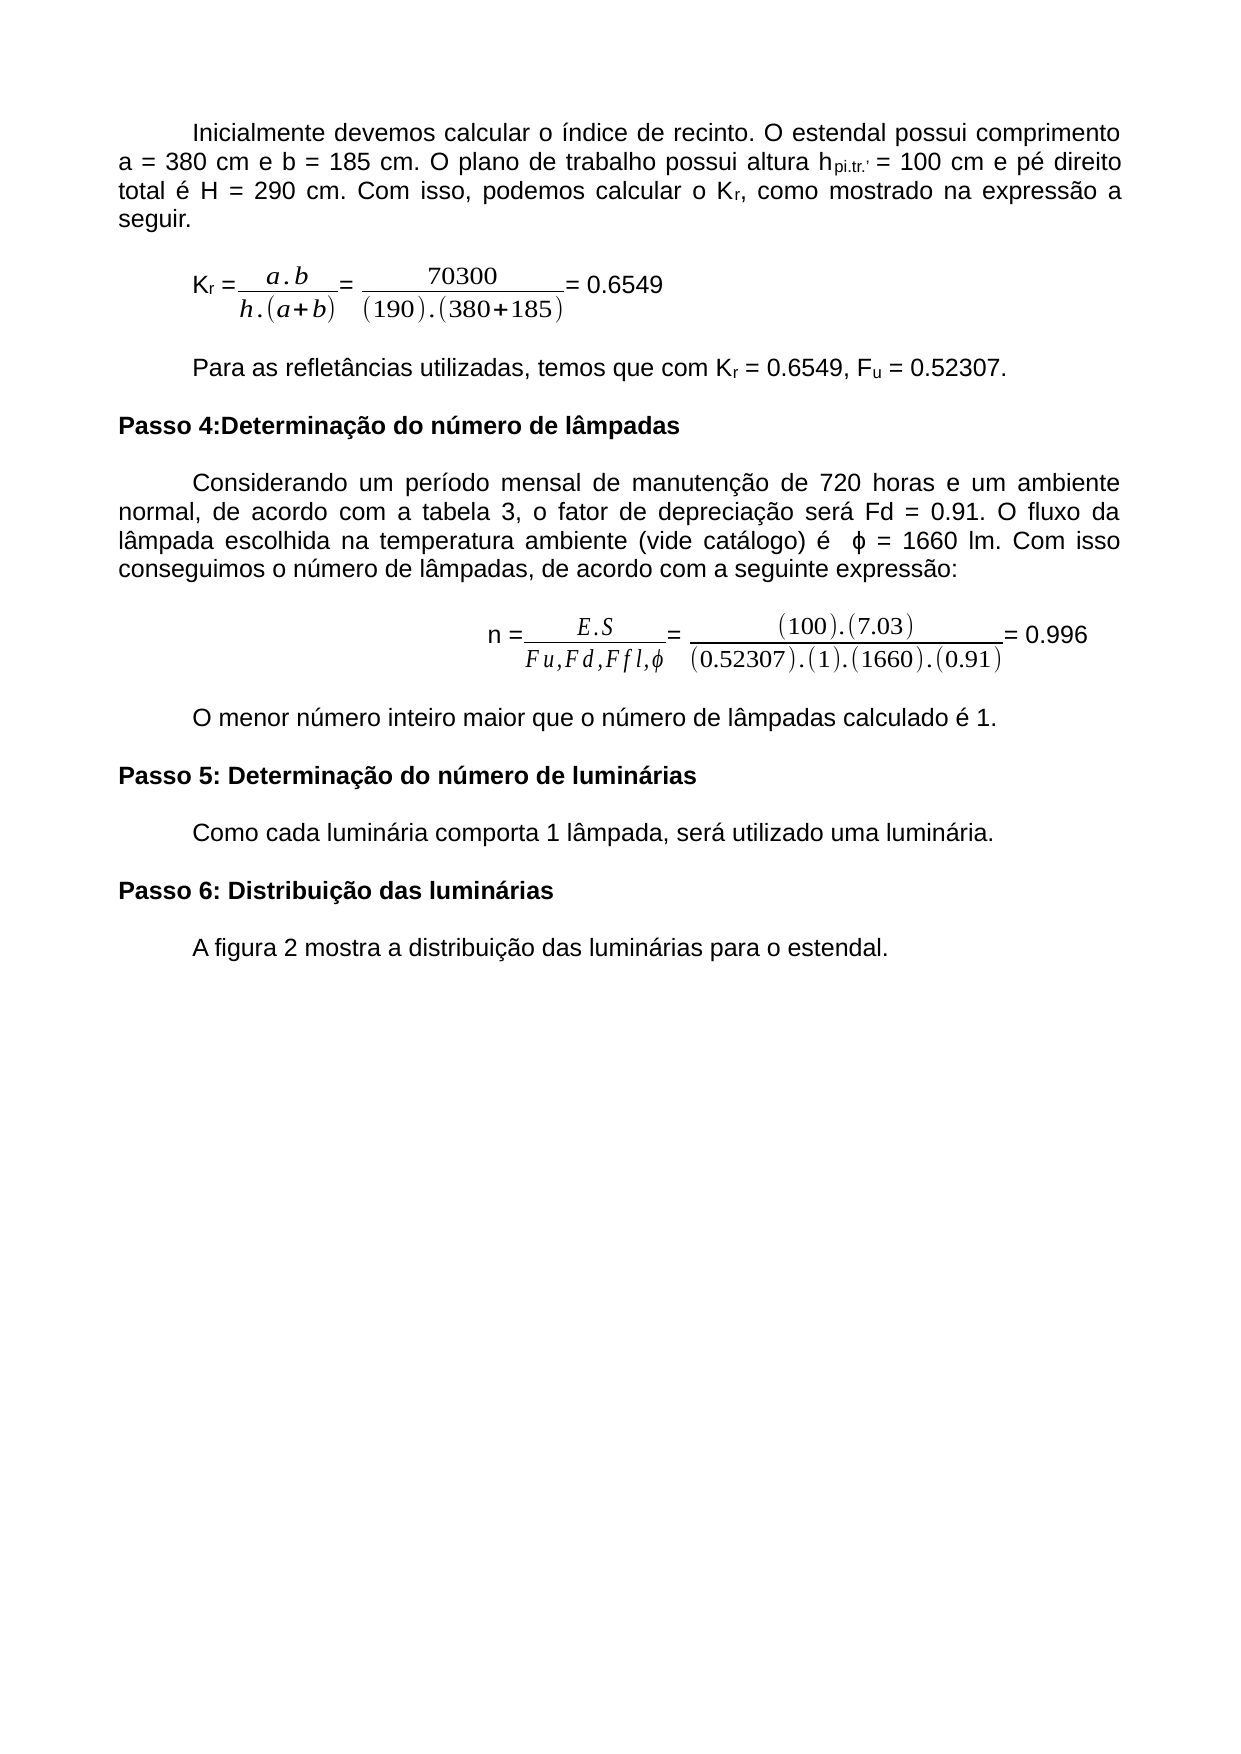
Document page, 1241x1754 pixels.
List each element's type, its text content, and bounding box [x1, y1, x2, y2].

text Inicialmente devemos calcular o índice de recinto. O estendal possui comprimento a = 380 cm e b = 185 cm. O plano de trabalho possui altura hpi.tr.’ = 100 cm e pé direito total é H = 290 cm. Com isso, podemos calcular o Kr, como mostrado na expressão a seguir. [118, 118, 1122, 233]
text O menor número inteiro maior que o número de lâmpadas calculado é 1. [118, 703, 1122, 732]
text A figura 2 mostra a distribuição das luminárias para o estendal. [118, 933, 1122, 962]
text Kr == = 0.6549 [118, 262, 1122, 324]
text Considerando um período mensal de manutenção de 720 horas e um ambiente normal, de acordo com a tabela 3, o fator de depreciação será Fd = 0.91. O fluxo da lâmpada escolhida na temperatura ambiente (vide catálogo) é ϕ = 1660 lm. Com isso conseguimos o número de lâmpadas, de acordo com a seguinte expressão: [118, 468, 1122, 583]
text n == = 0.996 [118, 612, 1122, 674]
text Passo 4:Determinação do número de lâmpadas [118, 411, 1122, 439]
text Passo 5: Determinação do número de luminárias [118, 761, 1122, 789]
text Como cada luminária comporta 1 lâmpada, será utilizado uma luminária. [118, 818, 1122, 847]
text Passo 6: Distribuição das luminárias [118, 876, 1122, 904]
text Para as refletâncias utilizadas, temos que com Kr = 0.6549, Fu = 0.52307. [118, 353, 1122, 382]
